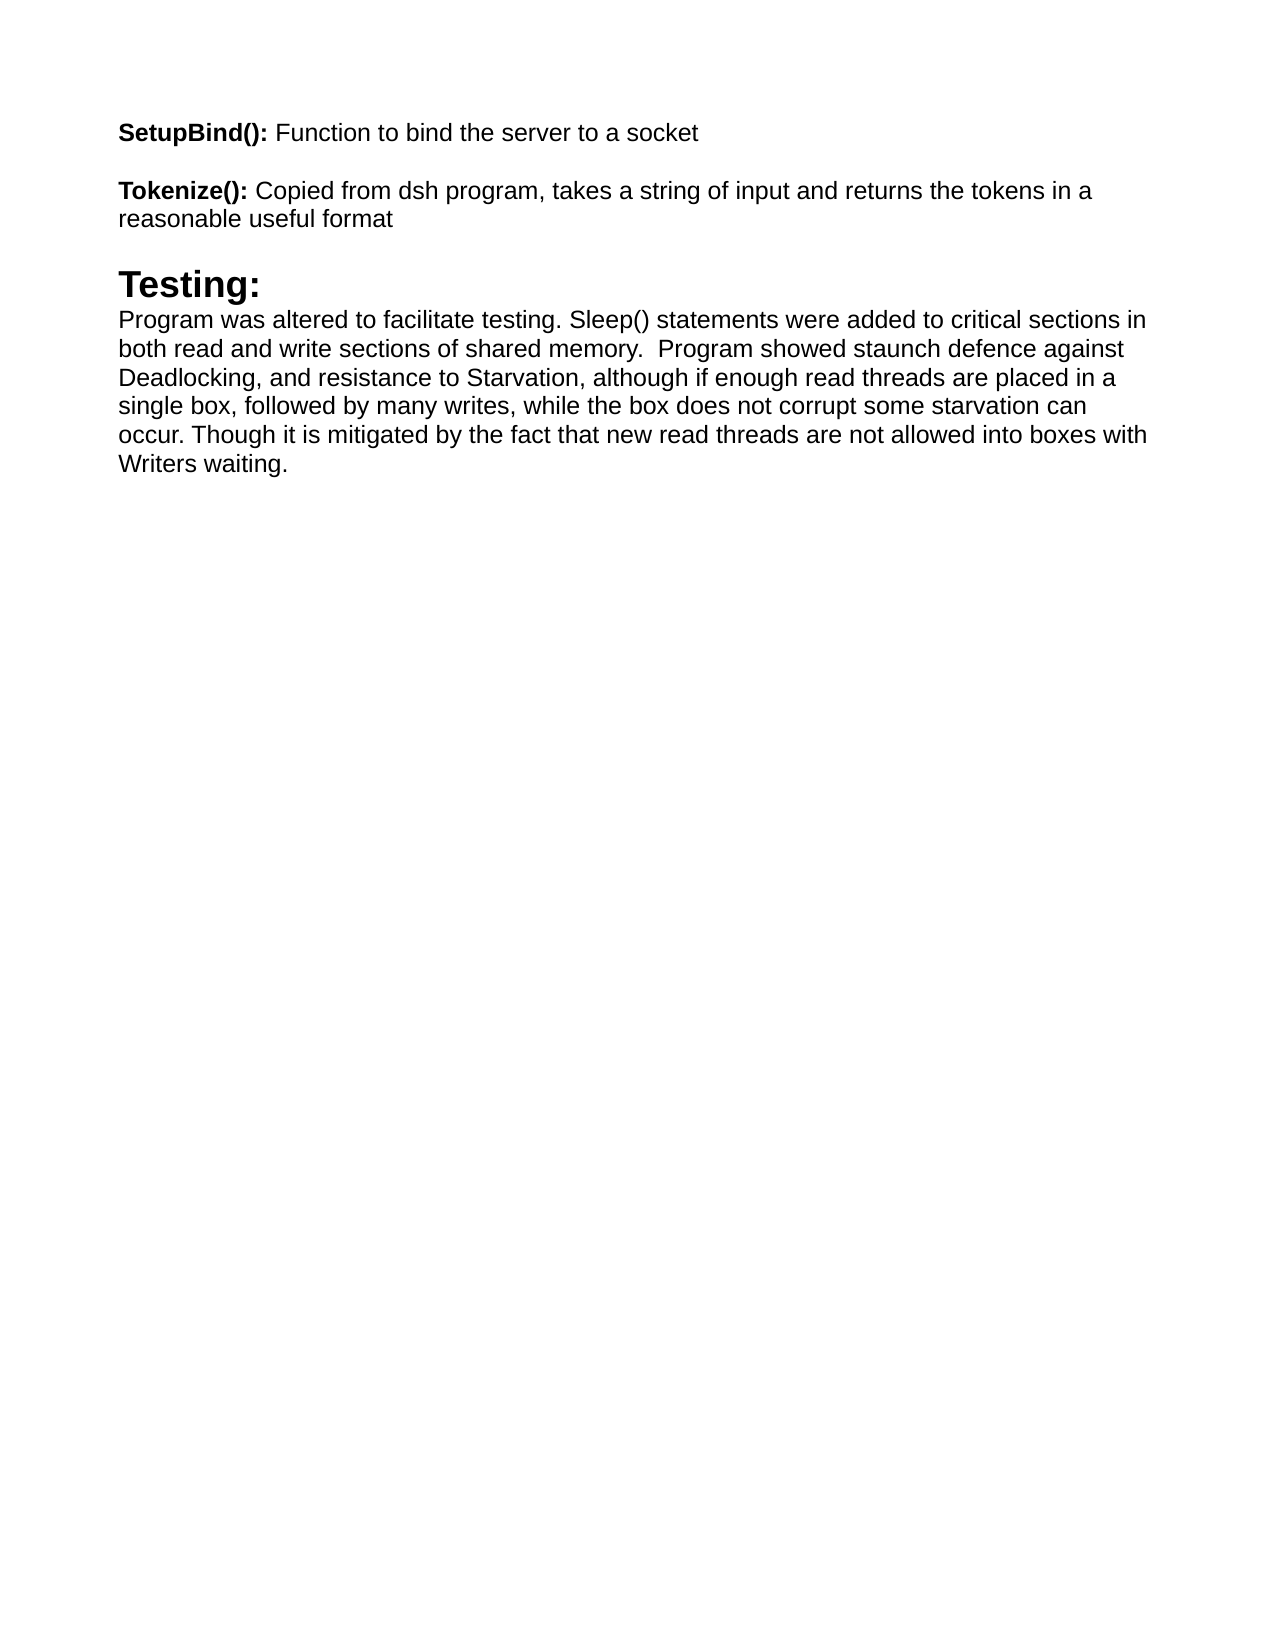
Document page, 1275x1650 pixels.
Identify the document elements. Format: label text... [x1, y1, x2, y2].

text Program was altered to facilitate testing. Sleep() statements were added to critical sections in both read and write sections of shared memory. Program showed staunch defence against Deadlocking, and resistance to Starvation, although if enough read threads are placed in a single box, followed by many writes, while the box does not corrupt some starvation can occur. Though it is mitigated by the fact that new read threads are not allowed into boxes with Writers waiting. [118, 305, 1157, 477]
text Tokenize(): Copied from dsh program, takes a string of input and returns the tokens in a reasonable useful format [118, 176, 1157, 233]
text SetupBind(): Function to bind the server to a socket [118, 118, 1157, 147]
text Testing: [118, 262, 1157, 305]
